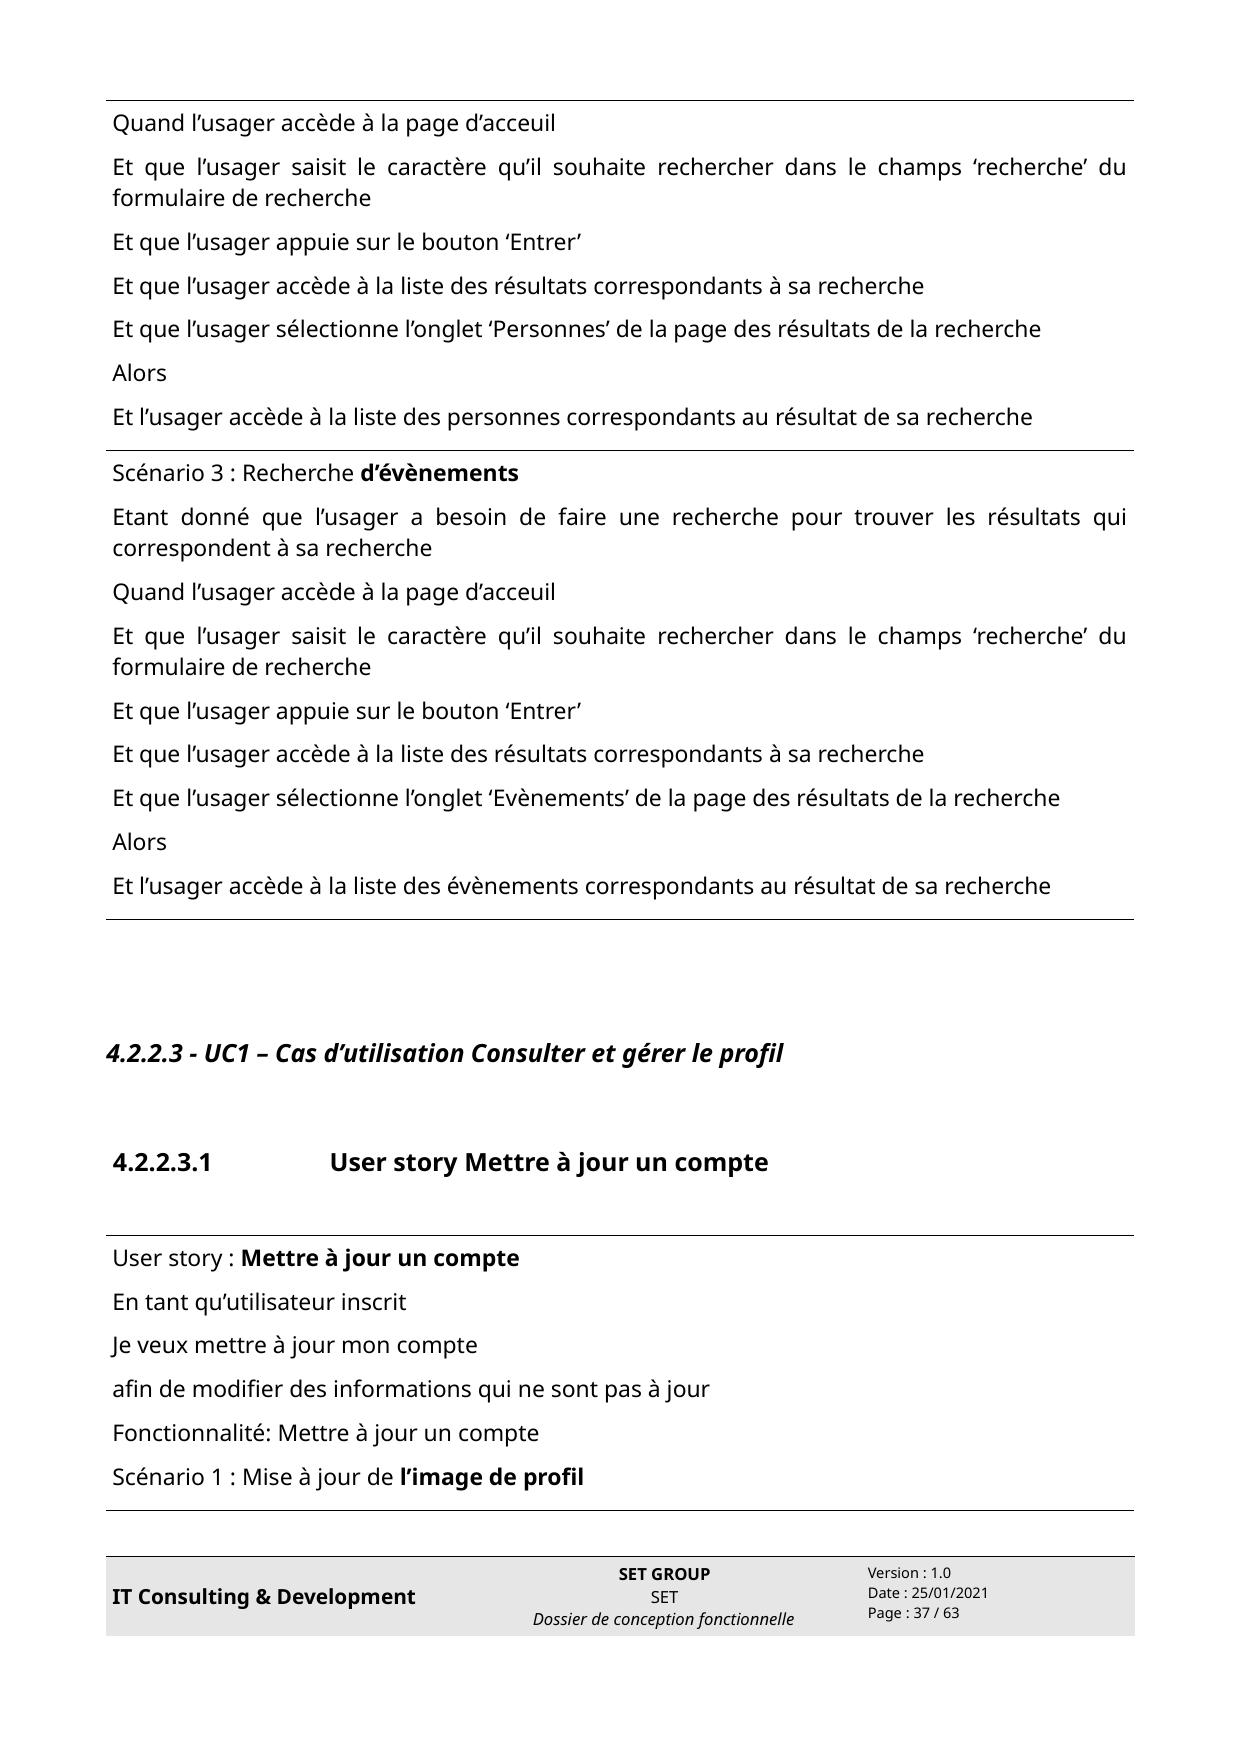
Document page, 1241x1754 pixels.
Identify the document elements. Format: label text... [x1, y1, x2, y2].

table_cell Scénario 3 : Recherche d’évènements Etant donné que l’usager a besoin de faire une recherche pour trouver les résultats qui correspondent à sa recherche Quand l’usager accède à la page d’acceuil Et que l’usager saisit le caractère qu’il souhaite rechercher dans le champs ‘recherche’ du formulaire de recherche Et que l’usager appuie sur le bouton ‘Entrer’ Et que l’usager accède à la liste des résultats correspondants à sa recherche Et que l’usager sélectionne l’onglet ‘Evènements’ de la page des résultats de la recherche Alors Et l’usager accède à la liste des évènements correspondants au résultat de sa recherche [106, 451, 1134, 919]
subtitle UC1 – Cas d’utilisation Consulter et gérer le profil [106, 1036, 1134, 1069]
subtitle User story Mettre à jour un compte [106, 1144, 1134, 1179]
table_header User story : Mettre à jour un compte En tant qu’utilisateur inscrit Je veux mettre à jour mon compte afin de modifier des informations qui ne sont pas à jour Fonctionnalité: Mettre à jour un compte Scénario 1 : Mise à jour de l’image de profil [106, 1236, 1134, 1510]
table_cell Quand l’usager accède à la page d’acceuil Et que l’usager saisit le caractère qu’il souhaite rechercher dans le champs ‘recherche’ du formulaire de recherche Et que l’usager appuie sur le bouton ‘Entrer’ Et que l’usager accède à la liste des résultats correspondants à sa recherche Et que l’usager sélectionne l’onglet ‘Personnes’ de la page des résultats de la recherche Alors Et l’usager accède à la liste des personnes correspondants au résultat de sa recherche [106, 101, 1134, 450]
